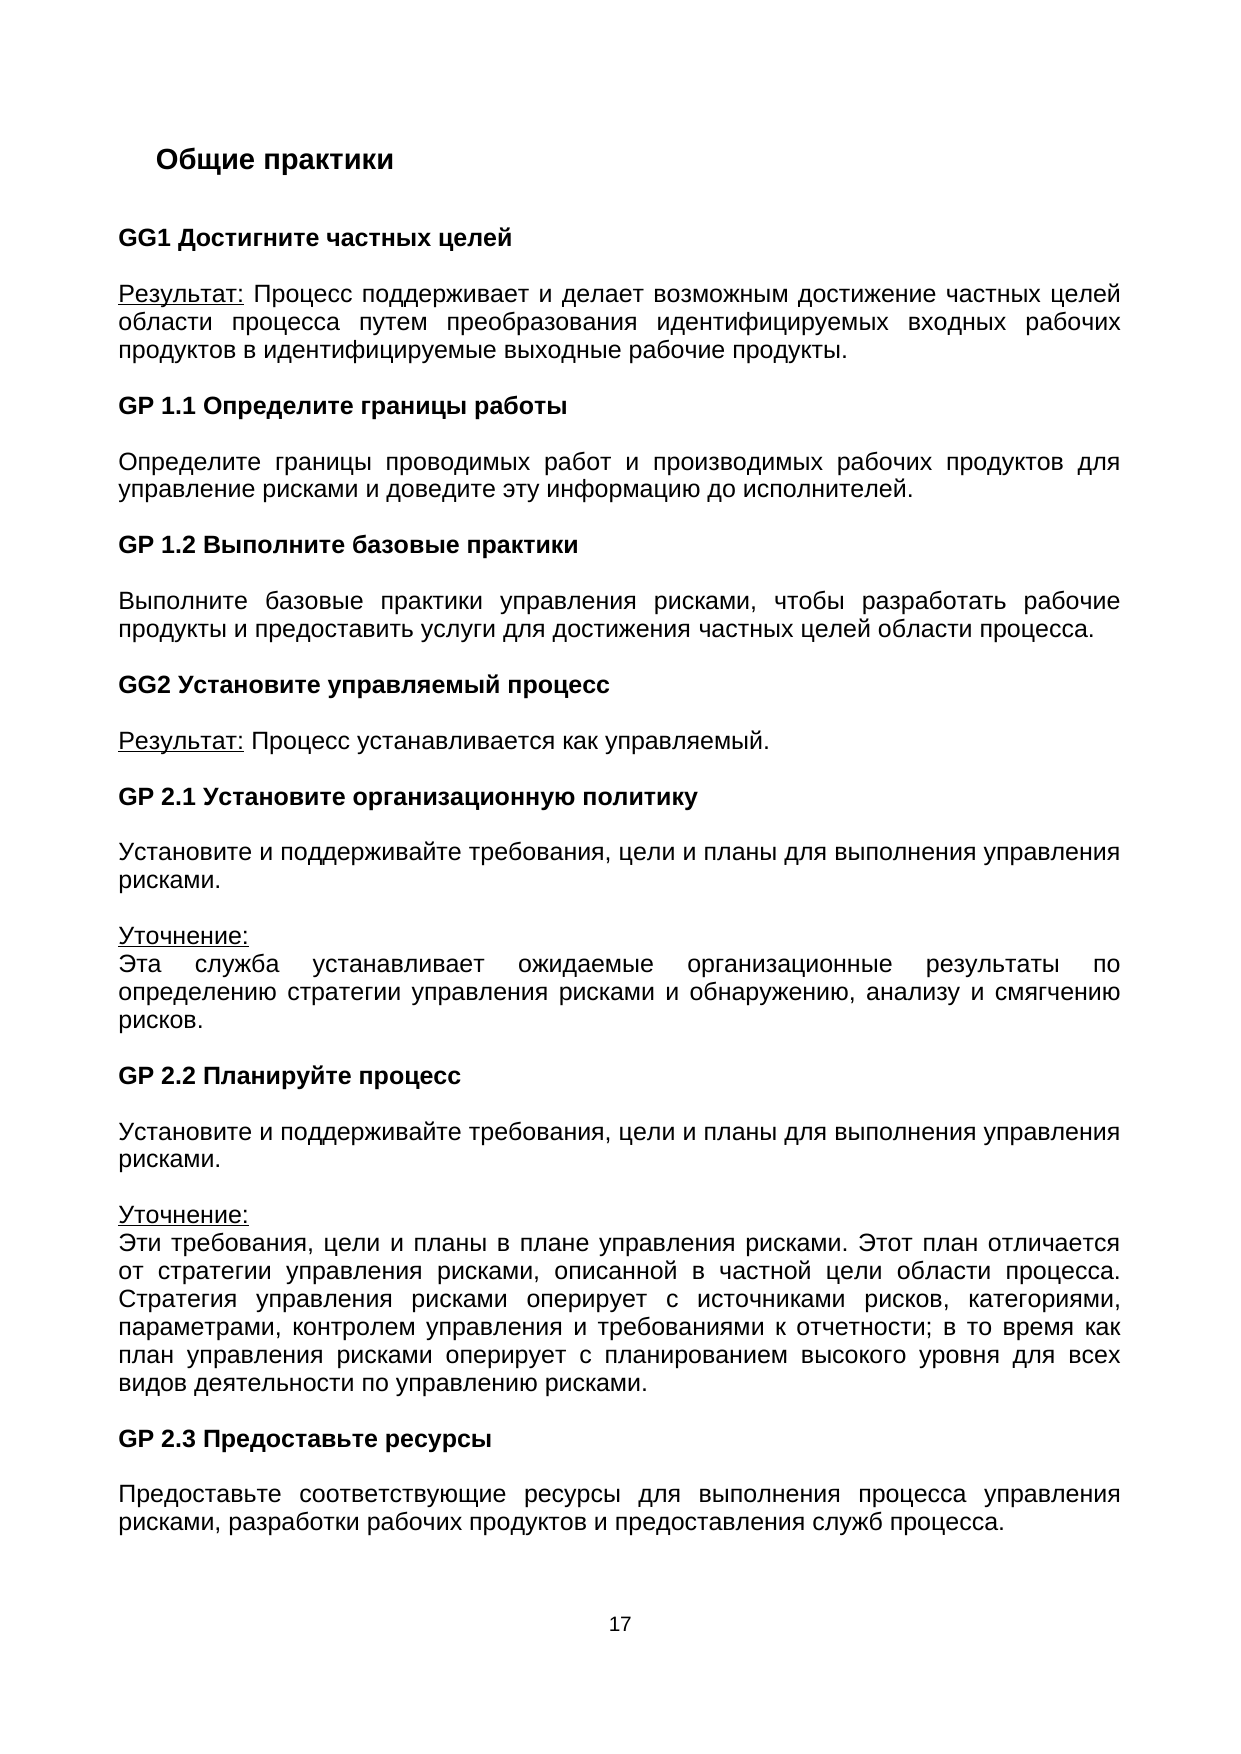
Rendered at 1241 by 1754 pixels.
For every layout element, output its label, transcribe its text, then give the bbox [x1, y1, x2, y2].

text Уточнение: [118, 1201, 1122, 1229]
text GP 2.3 Предоставьте ресурсы [118, 1424, 1122, 1452]
text GP 1.1 Определите границы работы [118, 391, 1122, 419]
text Уточнение: [118, 922, 1122, 950]
text GP 2.1 Установите организационную политику [118, 782, 1122, 810]
text Предоставьте соответствующие ресурсы для выполнения процесса управления рисками, разработки рабочих продуктов и предоставления служб процесса. [118, 1480, 1122, 1536]
text Определите границы проводимых работ и производимых рабочих продуктов для управление рисками и доведите эту информацию до исполнителей. [118, 447, 1122, 503]
text Результат: Процесс поддерживает и делает возможным достижение частных целей области процесса путем преобразования идентифицируемых входных рабочих продуктов в идентифицируемые выходные рабочие продукты. [118, 280, 1122, 363]
text GG1 Достигните частных целей [118, 224, 1122, 252]
text Выполните базовые практики управления рисками, чтобы разработать рабочие продукты и предоставить услуги для достижения частных целей области процесса. [118, 587, 1122, 643]
text Установите и поддерживайте требования, цели и планы для выполнения управления рисками. [118, 1117, 1122, 1173]
text Эти требования, цели и планы в плане управления рисками. Этот план отличается от стратегии управления рисками, описанной в частной цели области процесса. Стратегия управления рисками оперирует с источниками рисков, категориями, параметрами, контролем управления и требованиями к отчетности; в то время как план управления рисками оперирует с планированием высокого уровня для всех видов деятельности по управлению рисками. [118, 1229, 1122, 1396]
text Установите и поддерживайте требования, цели и планы для выполнения управления рисками. [118, 838, 1122, 894]
text Эта служба устанавливает ожидаемые организационные результаты по определению стратегии управления рисками и обнаружению, анализу и смягчению рисков. [118, 950, 1122, 1033]
text GG2 Установите управляемый процесс [118, 671, 1122, 698]
subtitle Общие практики [118, 143, 1122, 176]
text GP 1.2 Выполните базовые практики [118, 531, 1122, 559]
text GP 2.2 Планируйте процесс [118, 1061, 1122, 1089]
text Результат: Процесс устанавливается как управляемый. [118, 726, 1122, 754]
